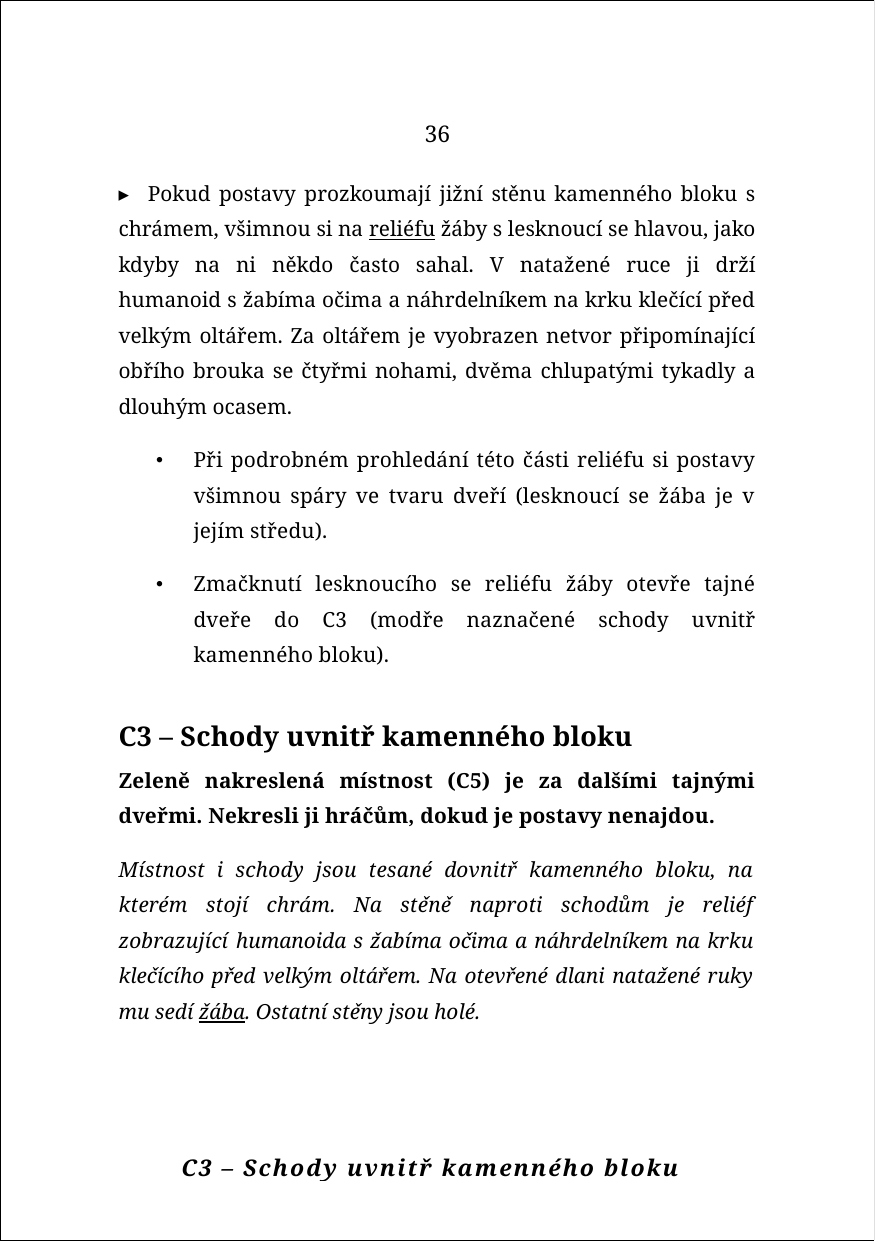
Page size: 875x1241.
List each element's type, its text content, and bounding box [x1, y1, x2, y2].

list Při podrobném prohledání této části reliéfu si postavy všimnou spáry ve tvaru dveří (lesknoucí se žába je v jejím středu). [156, 445, 756, 545]
list Zmačknutí lesknoucího se reliéfu žáby otevře tajné dveře do C3 (modře naznačené schody uvnitř kamenného bloku). [156, 569, 756, 669]
text Místnost i schody jsou tesané dovnitř kamenného bloku, na kterém stojí chrám. Na stěně naproti schodům je reliéf zobrazující humanoida s žabíma očima a náhrdelníkem na krku klečícího před velkým oltářem. Na otevřené dlani natažené ruky mu sedí žába. Ostatní stěny jsou holé. [118, 855, 756, 1025]
text Zeleně nakreslená místnost (C5) je za dalšími tajnými dveřmi. Nekresli ji hráčům, dokud je postavy nenajdou. [118, 766, 756, 830]
subtitle C3 – Schody uvnitř kamenného bloku [118, 717, 756, 754]
text ▸ Pokud postavy prozkoumají jižní stěnu kamenného bloku s chrámem, všimnou si na reliéfu žáby s lesknoucí se hlavou, jako kdyby na ni někdo často sahal. V natažené ruce ji drží humanoid s žabíma očima a náhrdelníkem na krku klečící před velkým oltářem. Za oltářem je vyobrazen netvor připomínající obřího brouka se čtyřmi nohami, dvěma chlupatými tykadly a dlouhým ocasem. [118, 179, 756, 421]
